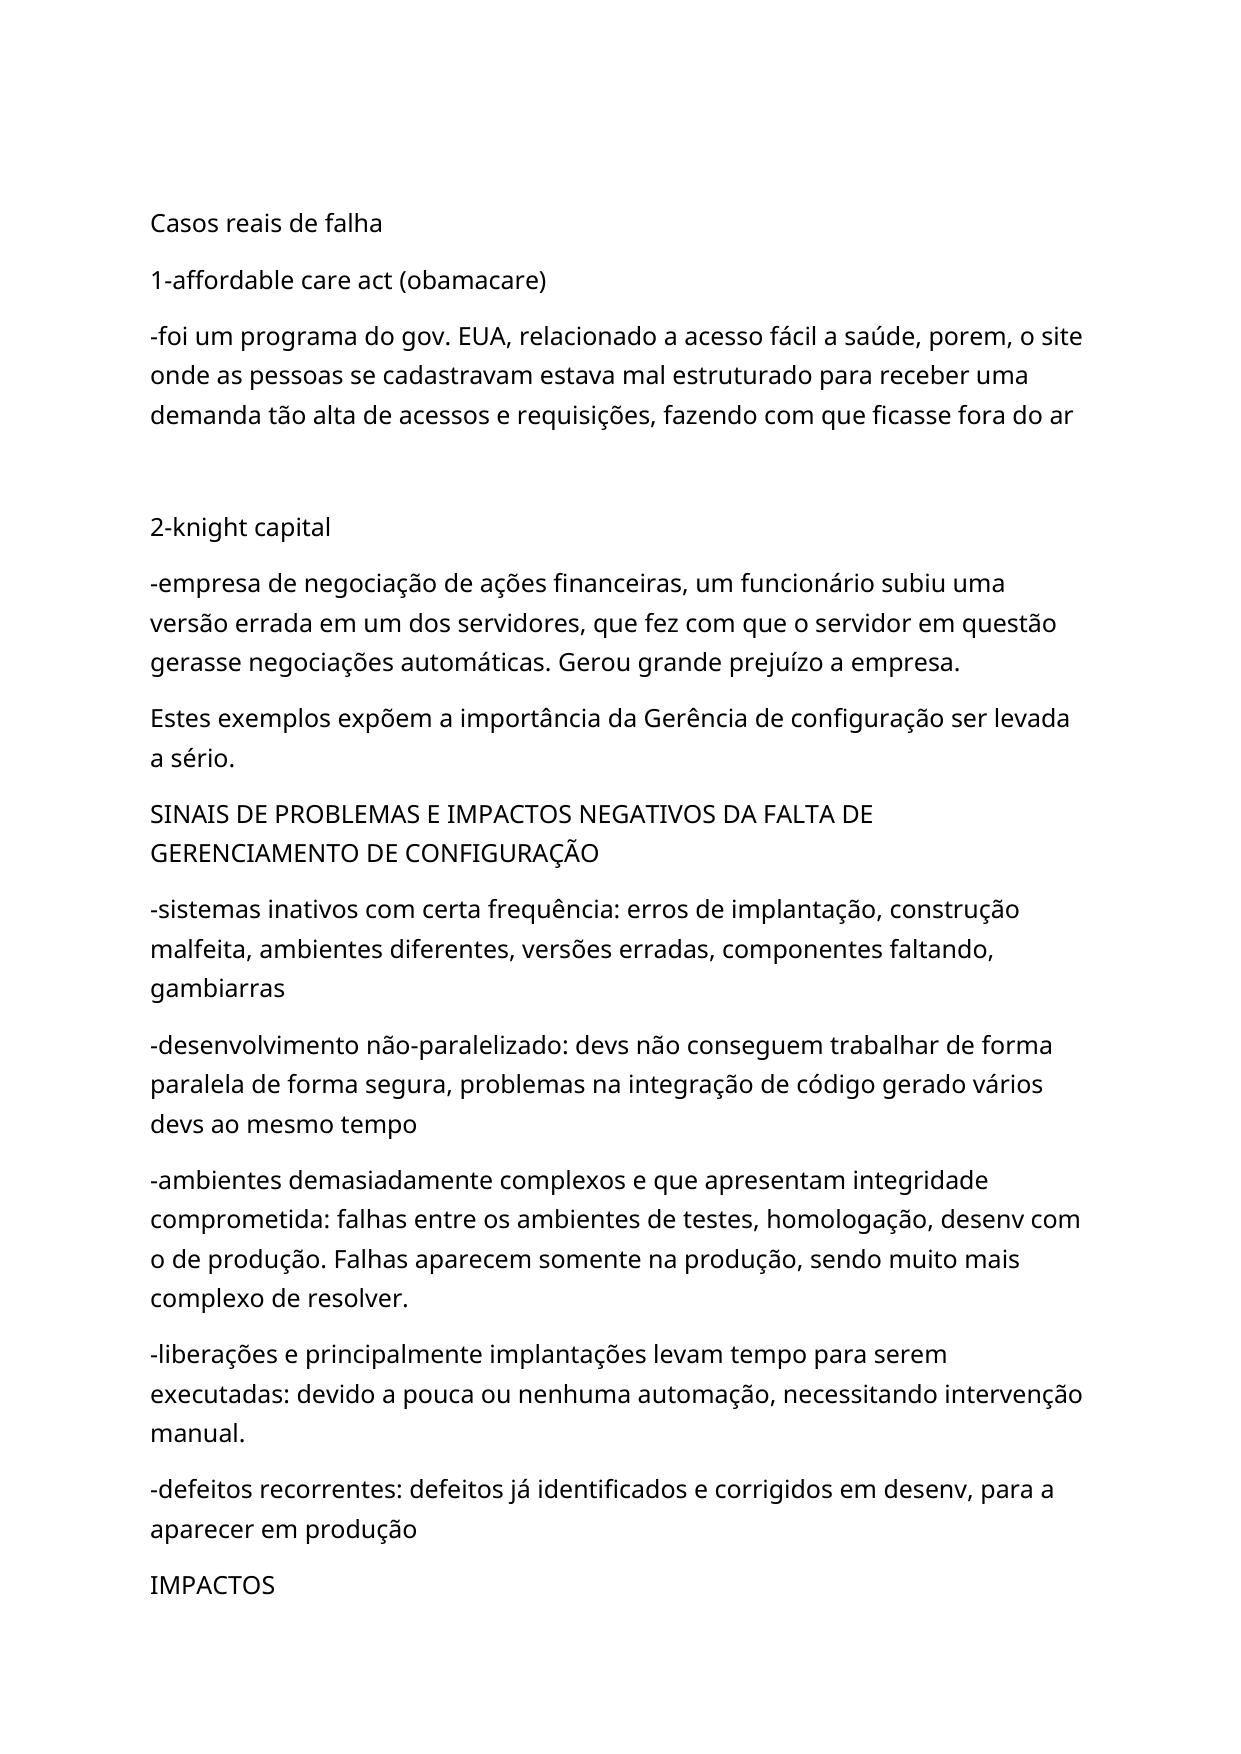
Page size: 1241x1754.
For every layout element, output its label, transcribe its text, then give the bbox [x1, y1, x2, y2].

text -foi um programa do gov. EUA, relacionado a acesso fácil a saúde, porem, o site onde as pessoas se cadastravam estava mal estruturado para receber uma demanda tão alta de acessos e requisições, fazendo com que ficasse fora do ar [150, 318, 1090, 431]
text -ambientes demasiadamente complexos e que apresentam integridade comprometida: falhas entre os ambientes de testes, homologação, desenv com o de produção. Falhas aparecem somente na produção, sendo muito mais complexo de resolver. [150, 1162, 1090, 1315]
text 1-affordable care act (obamacare) [150, 262, 1090, 296]
text -sistemas inativos com certa frequência: erros de implantação, construção malfeita, ambientes diferentes, versões erradas, componentes faltando, gambiarras [150, 892, 1090, 1005]
text 2-knight capital [150, 510, 1090, 544]
text -defeitos recorrentes: defeitos já identificados e corrigidos em desenv, para a aparecer em produção [150, 1472, 1090, 1546]
text -empresa de negociação de ações financeiras, um funcionário subiu uma versão errada em um dos servidores, que fez com que o servidor em questão gerasse negociações automáticas. Gerou grande prejuízo a empresa. [150, 566, 1090, 679]
text Estes exemplos expõem a importância da Gerência de configuração ser levada a sério. [150, 701, 1090, 774]
text SINAIS DE PROBLEMAS E IMPACTOS NEGATIVOS DA FALTA DE GERENCIAMENTO DE CONFIGURAÇÃO [150, 797, 1090, 870]
text IMPACTOS [150, 1568, 1090, 1602]
text -liberações e principalmente implantações levam tempo para serem executadas: devido a pouca ou nenhuma automação, necessitando intervenção manual. [150, 1337, 1090, 1450]
text -desenvolvimento não-paralelizado: devs não conseguem trabalhar de forma paralela de forma segura, problemas na integração de código gerado vários devs ao mesmo tempo [150, 1027, 1090, 1140]
text Casos reais de falha [150, 206, 1090, 240]
